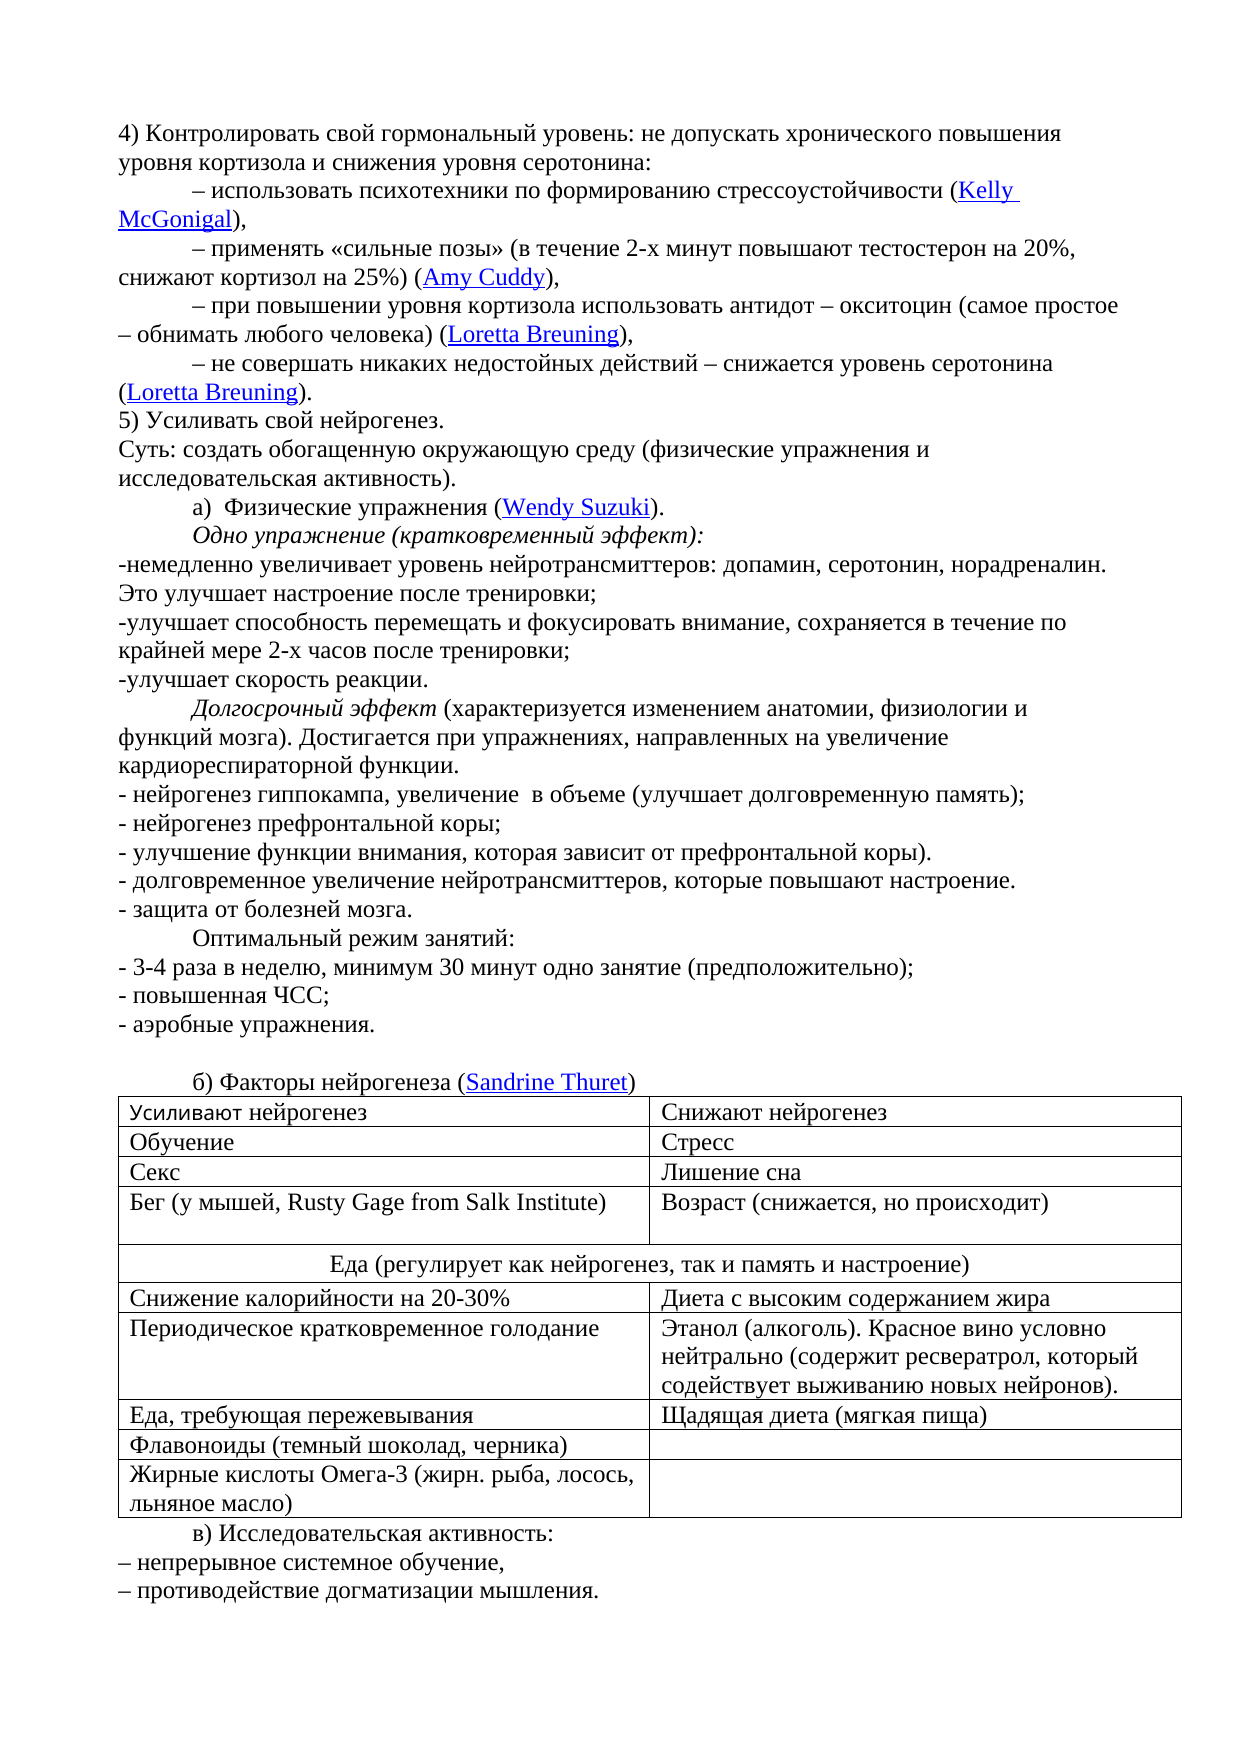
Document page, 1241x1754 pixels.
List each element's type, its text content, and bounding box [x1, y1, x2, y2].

table_cell Возраст (снижается, но происходит) [650, 1187, 1181, 1244]
text – использовать психотехники по формированию стрессоустойчивости (Kelly McGonigal), [118, 176, 1122, 233]
table_cell Жирные кислоты Омега-3 (жирн. рыба, лосось, льняное масло) [119, 1460, 649, 1517]
text -немедленно увеличивает уровень нейротрансмиттеров: допамин, серотонин, норадреналин. Это улучшает настроение после тренировки; [118, 549, 1122, 607]
table_cell Секс [119, 1157, 649, 1186]
text – не совершать никаких недостойных действий – снижается уровень серотонина (Loretta Breuning). [118, 348, 1122, 406]
table_cell Диета с высоким содержанием жира [650, 1283, 1181, 1312]
table_cell Щадящая диета (мягкая пища) [650, 1400, 1181, 1429]
table_cell [650, 1460, 1181, 1517]
text -улучшает способность перемещать и фокусировать внимание, сохраняется в течение по крайней мере 2-х часов после тренировки; [118, 607, 1122, 664]
text – противодействие догматизации мышления. [118, 1576, 1122, 1604]
text - нейрогенез префронтальной коры; [118, 808, 1122, 837]
text - аэробные упражнения. [118, 1009, 1122, 1038]
table_header Усиливают нейрогенез [119, 1097, 649, 1126]
table_cell Лишение сна [650, 1157, 1181, 1186]
text - защита от болезней мозга. [118, 894, 1122, 923]
text - 3-4 раза в неделю, минимум 30 минут одно занятие (предположительно); [118, 952, 1122, 981]
table_cell [650, 1430, 1181, 1458]
text - повышенная ЧСС; [118, 981, 1122, 1009]
table_cell Обучение [119, 1127, 649, 1156]
text - нейрогенез гиппокампа, увеличение в объеме (улучшает долговременную память); [118, 779, 1122, 808]
table_header Снижают нейрогенез [650, 1097, 1181, 1126]
table_cell Периодическое кратковременное голодание [119, 1313, 649, 1399]
table_cell Бег (у мышей, Rusty Gage from Salk Institute) [119, 1187, 649, 1244]
text -улучшает скорость реакции. [118, 664, 1122, 693]
text 5) Усиливать свой нейрогенез. [118, 406, 1122, 434]
text б) Факторы нейрогенеза (Sandrine Thuret) [118, 1067, 1122, 1096]
table_cell Этанол (алкоголь). Красное вино условно нейтрально (содержит ресвератрол, который содействует выживанию новых нейронов). [650, 1313, 1181, 1399]
text – при повышении уровня кортизола использовать антидот – окситоцин (самое простое – обнимать любого человека) (Loretta Breuning), [118, 291, 1122, 348]
text Суть: создать обогащенную окружающую среду (физические упражнения и исследовательская активность). [118, 434, 1122, 492]
text Долгосрочный эффект (характеризуется изменением анатомии, физиологии и функций мозга). Достигается при упражнениях, направленных на увеличение кардиореспираторной функции. [118, 693, 1122, 779]
text – непрерывное системное обучение, [118, 1547, 1122, 1576]
table_cell Снижение калорийности на 20-30% [119, 1283, 649, 1312]
table_cell Флавоноиды (темный шоколад, черника) [119, 1430, 649, 1458]
text Оптимальный режим занятий: [118, 923, 1122, 952]
text Одно упражнение (кратковременный эффект): [118, 521, 1122, 549]
text - улучшение функции внимания, которая зависит от префронтальной коры). [118, 837, 1122, 866]
text а) Физические упражнения (Wendy Suzuki). [118, 492, 1122, 521]
text – применять «сильные позы» (в течение 2-х минут повышают тестостерон на 20%, снижают кортизол на 25%) (Amy Cuddy), [118, 233, 1122, 291]
table_cell Стресс [650, 1127, 1181, 1156]
table_cell Еда, требующая пережевывания [119, 1400, 649, 1429]
table_cell Еда (регулирует как нейрогенез, так и память и настроение) [119, 1245, 1181, 1282]
text 4) Контролировать свой гормональный уровень: не допускать хронического повышения уровня кортизола и снижения уровня серотонина: [118, 118, 1122, 176]
text - долговременное увеличение нейротрансмиттеров, которые повышают настроение. [118, 866, 1122, 894]
text в) Исследовательская активность: [118, 1518, 1122, 1547]
